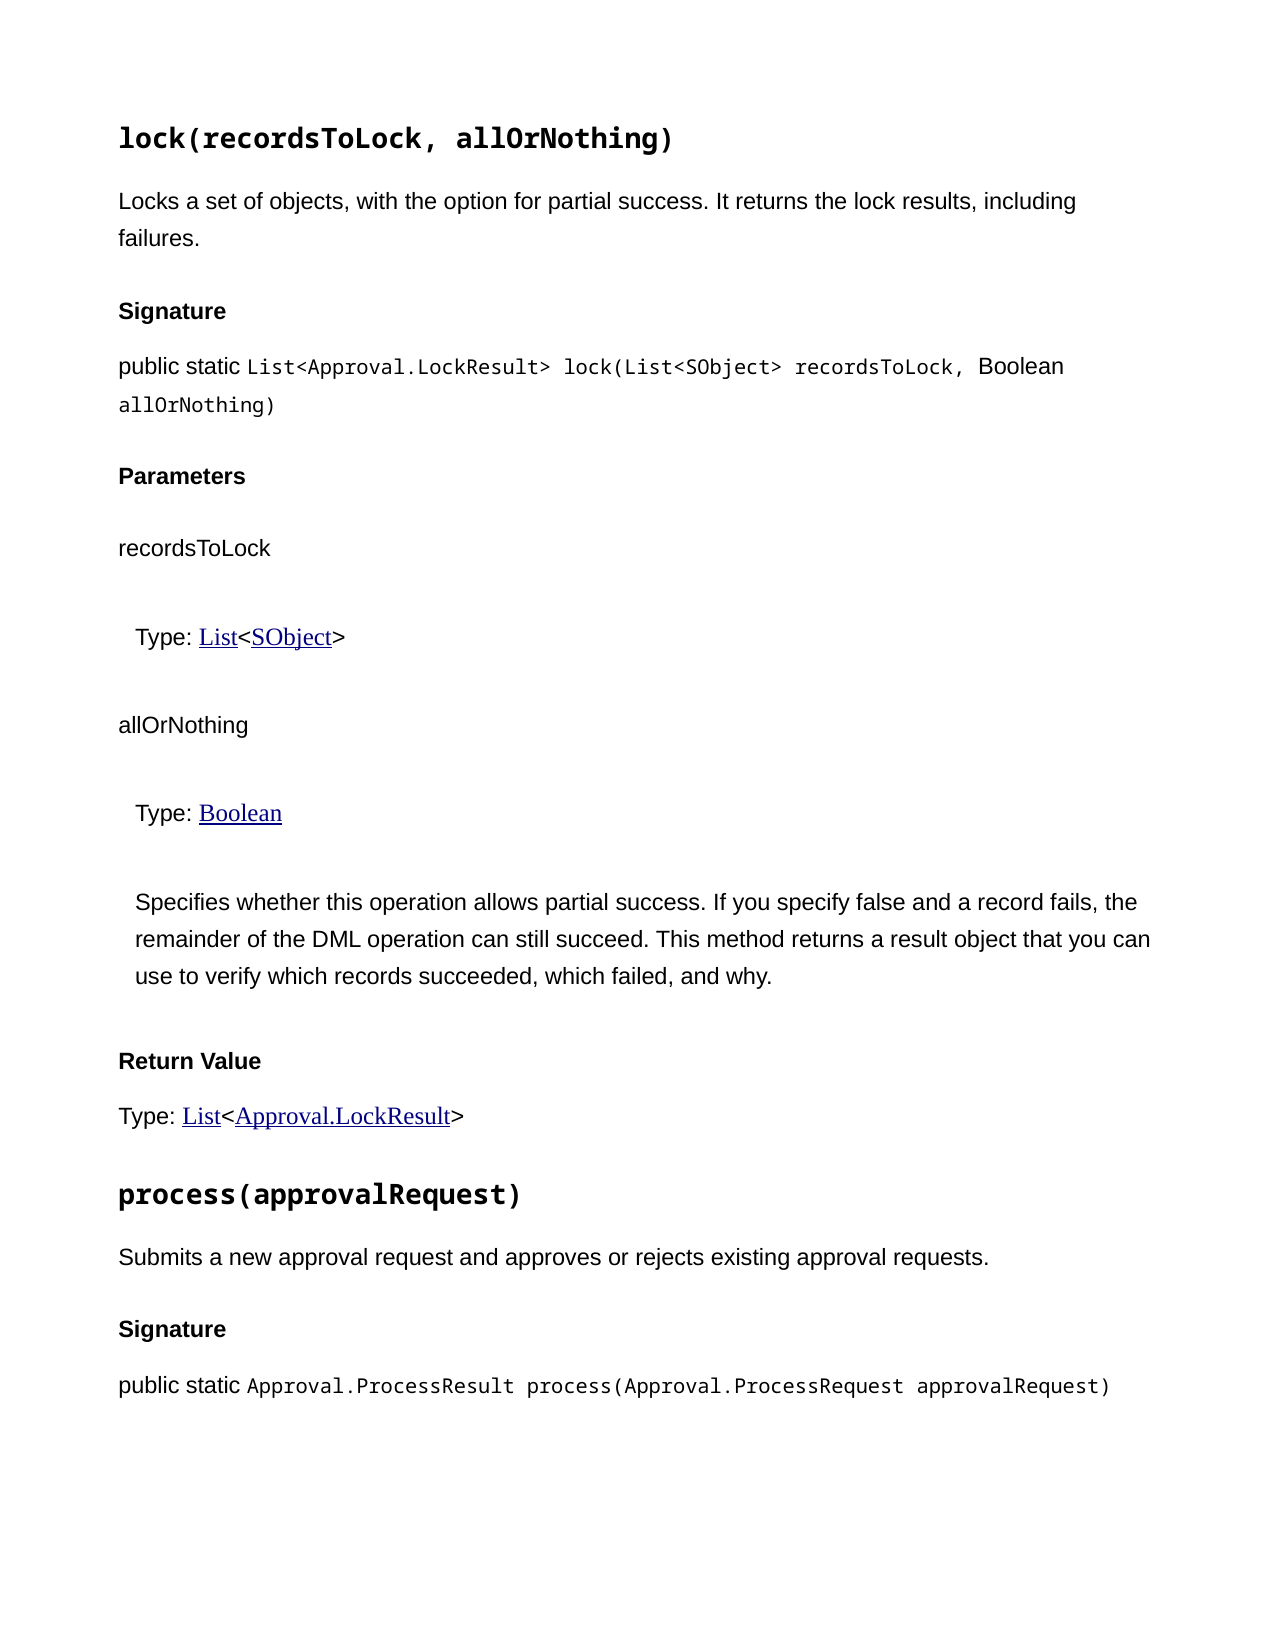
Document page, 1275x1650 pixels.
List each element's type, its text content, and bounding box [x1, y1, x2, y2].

text Specifies whether this operation allows partial success. If you specify false and a record fails, the remainder of the DML operation can still succeed. This method returns a result object that you can use to verify which records succeeded, which failed, and why. [135, 888, 1157, 989]
subtitle lock(recordsToLock, allOrNothing) [118, 118, 1157, 156]
subtitle process(approvalRequest) [118, 1174, 1157, 1212]
text Type: List<Approval.LockResult> [118, 1101, 1157, 1130]
text public static Approval.ProcessResult process(Approval.ProcessRequest approvalRequest) [118, 1370, 1157, 1399]
text Submits a new approval request and approves or rejects existing approval requests. [118, 1243, 1157, 1270]
text Type: Boolean [135, 798, 1157, 827]
text recordsToLock [118, 535, 1157, 562]
subtitle Return Value [118, 1047, 1157, 1074]
text Locks a set of objects, with the option for partial success. It returns the lock results, including failures. [118, 188, 1157, 252]
text allOrNothing [118, 711, 1157, 738]
subtitle Signature [118, 1316, 1157, 1343]
text public static List<Approval.LockResult> lock(List<SObject> recordsToLock, Boolean allOrNothing) [118, 351, 1157, 418]
text Type: List<SObject> [135, 622, 1157, 651]
subtitle Signature [118, 297, 1157, 324]
subtitle Parameters [118, 462, 1157, 489]
